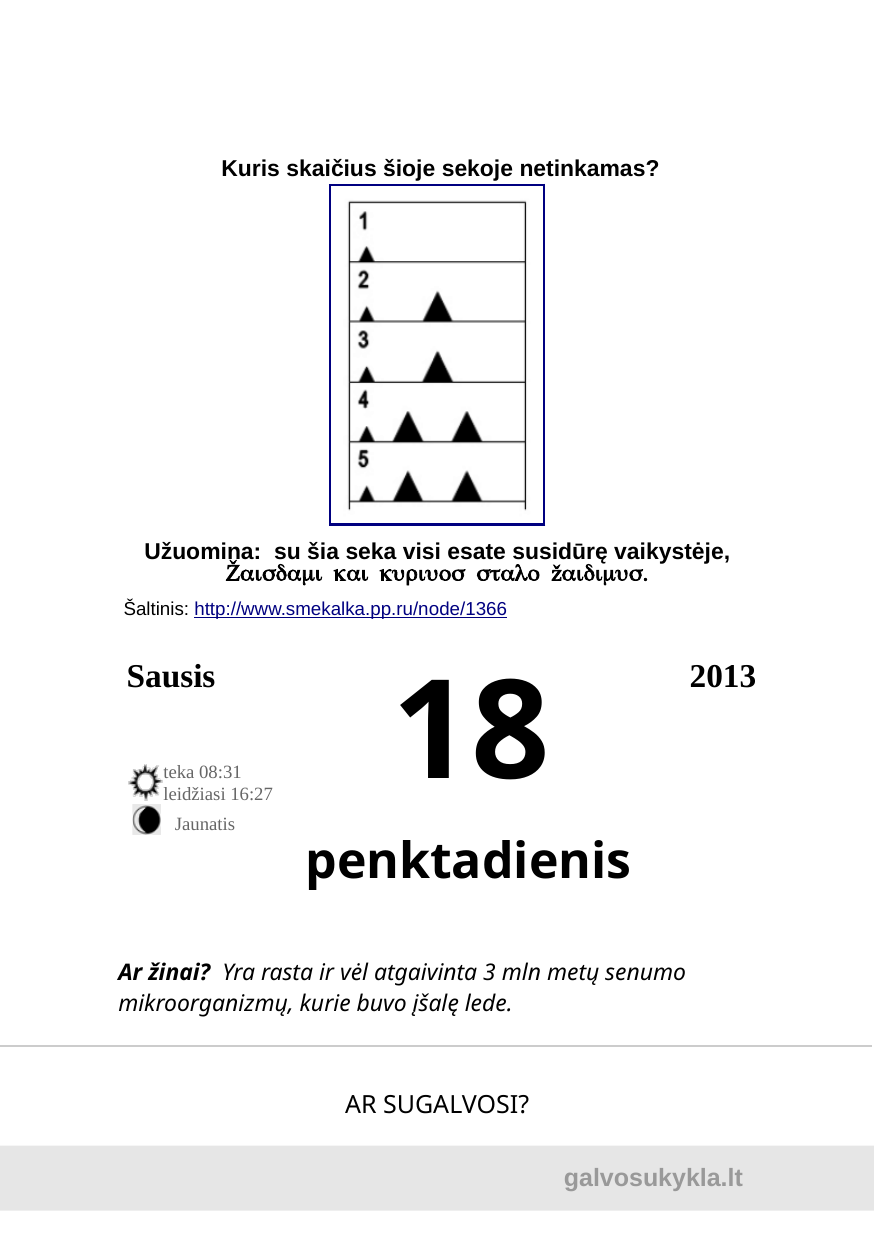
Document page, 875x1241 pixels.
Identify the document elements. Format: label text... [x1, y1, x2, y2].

text Užuomina: su šia seka visi esate susidūrę vaikystėje, Žaisdami kai kuriuos stalo žaidimus. [118, 538, 756, 585]
text Šaltinis: http://www.smekalka.pp.ru/node/1366 [118, 598, 756, 619]
table_header 18 penktadienis [299, 632, 638, 893]
table_header 2013 [638, 632, 756, 893]
table_header Sausis teka 08:31 leidžiasi 16:27 Jaunatis [118, 632, 298, 893]
text AR SUGALVOSI? [118, 1086, 756, 1120]
picture [331, 186, 543, 523]
text Kuris skaičius šioje sekoje netinkamas? [118, 149, 756, 183]
text Ar žinai? Yra rasta ir vėl atgaivinta 3 mln metų senumo mikroorganizmų, kurie buvo įšalę lede. [118, 956, 756, 1018]
